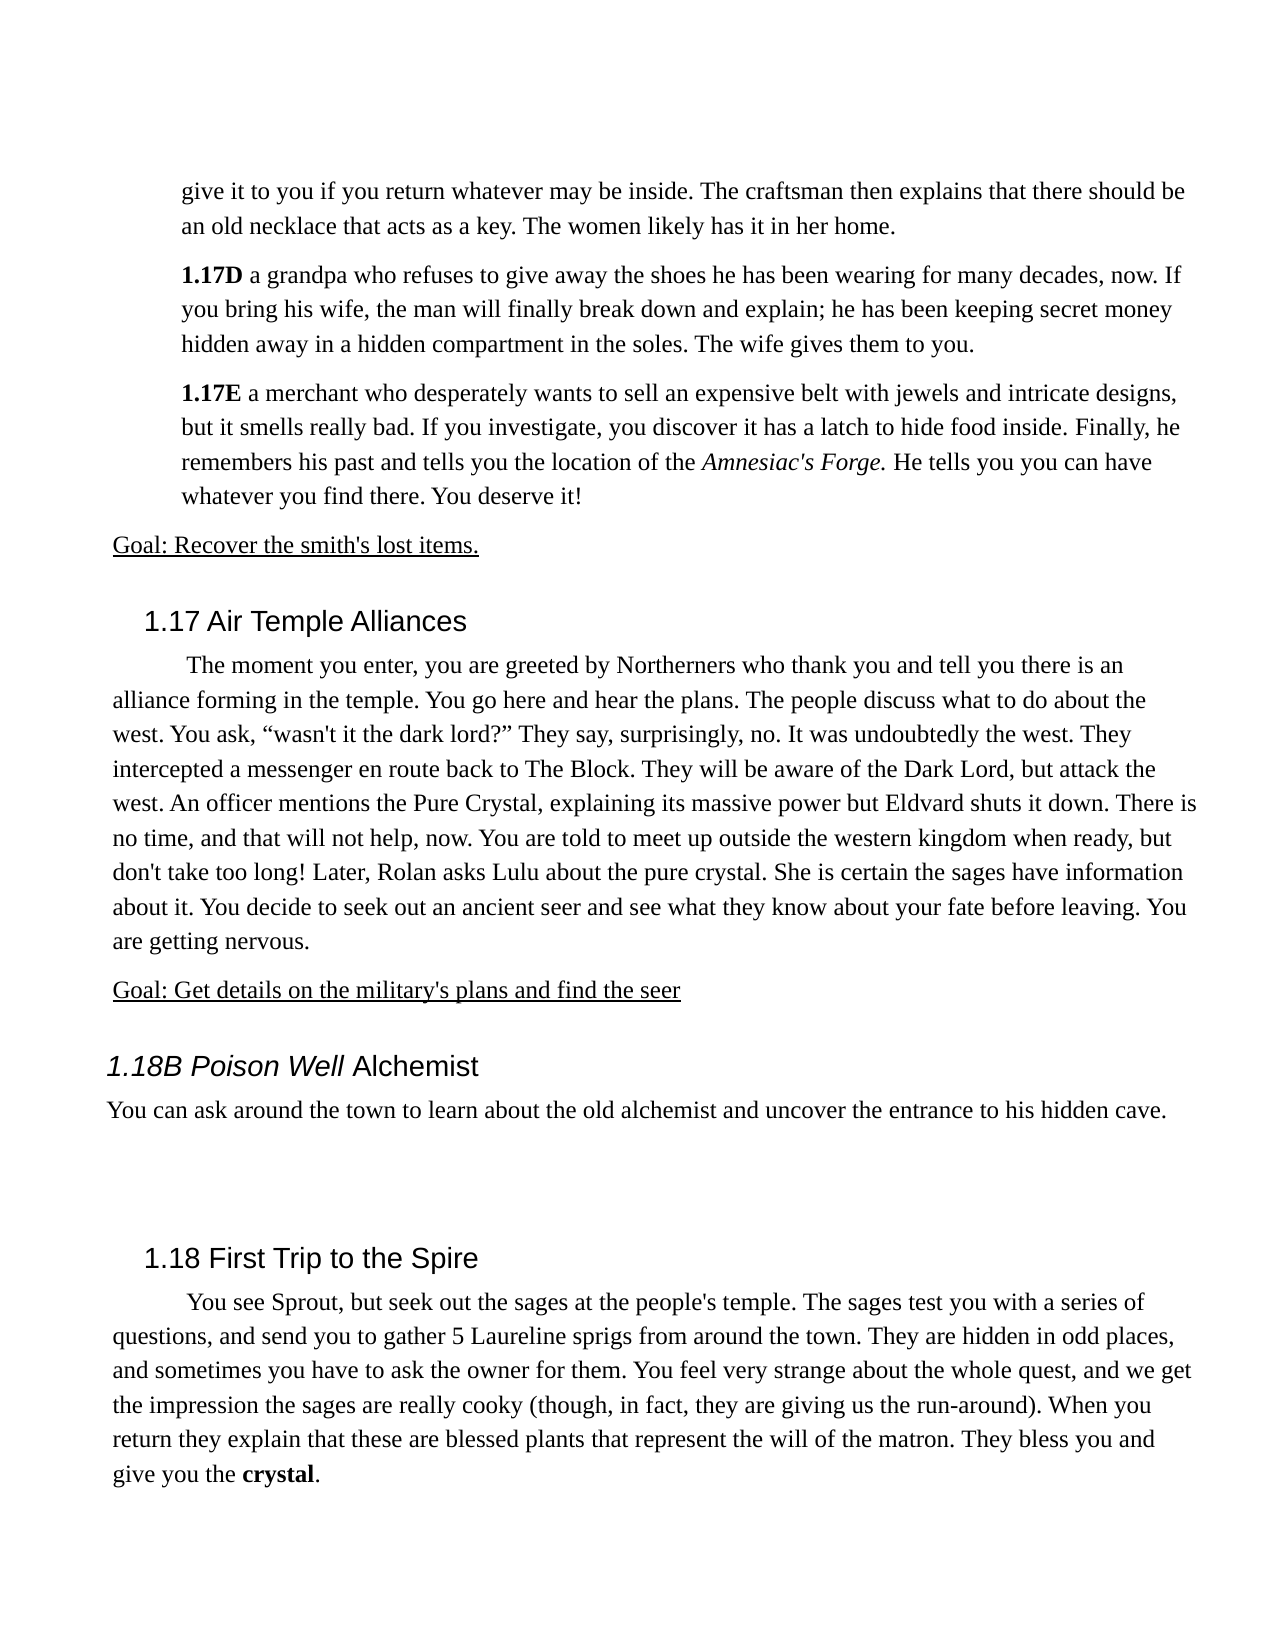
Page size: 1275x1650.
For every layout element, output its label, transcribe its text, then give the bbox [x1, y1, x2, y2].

subtitle 1.18 First Trip to the Spire [144, 1241, 1202, 1274]
list give it to you if you return whatever may be inside. The craftsman then explains that there should be an old necklace that acts as a key. The women likely has it in her home. [181, 176, 1202, 239]
list 1.17D a grandpa who refuses to give away the shoes he has been wearing for many decades, now. If you bring his wife, the man will finally break down and explain; he has been keeping secret money hidden away in a hidden compartment in the soles. The wife gives them to you. [181, 260, 1202, 358]
list Goal: Get details on the military's plans and find the seer [112, 975, 1202, 1004]
subtitle 1.17 Air Temple Alliances [144, 604, 1202, 638]
subtitle 1.18B Poison Well Alchemist [106, 1049, 1202, 1083]
list 1.17E a merchant who desperately wants to sell an expensive belt with jewels and intricate designs, but it smells really bad. If you investigate, you discover it has a latch to hide food inside. Finally, he remembers his past and tells you the location of the Amnesiac's Forge. He tells you you can have whatever you find there. You deserve it! [181, 378, 1202, 510]
list The moment you enter, you are greeted by Northerners who thank you and tell you there is an alliance forming in the temple. You go here and hear the plans. The people discuss what to do about the west. You ask, “wasn't it the dark lord?” They say, surprisingly, no. It was undoubtedly the west. They intercepted a messenger en route back to The Block. They will be aware of the Dark Lord, but attack the west. An officer mentions the Pure Crystal, explaining its massive power but Eldvard shuts it down. There is no time, and that will not help, now. You are told to meet up outside the western kingdom when ready, but don't take too long! Later, Rolan asks Lulu about the pure crystal. She is certain the sages have information about it. You decide to seek out an ancient seer and see what they know about your fate before leaving. You are getting nervous. [112, 651, 1202, 955]
list Goal: Recover the smith's lost items. [112, 530, 1202, 559]
list You see Sprout, but seek out the sages at the people's temple. The sages test you with a series of questions, and send you to gather 5 Laureline sprigs from around the town. They are hidden in odd places, and sometimes you have to ask the owner for them. You feel very strange about the whole quest, and we get the impression the sages are really cooky (though, in fact, they are giving us the run-around). When you return they explain that these are blessed plants that represent the will of the matron. They bless you and give you the crystal. [112, 1287, 1202, 1488]
text You can ask around the town to learn about the old alchemist and uncover the entrance to his hidden cave. [106, 1096, 1202, 1124]
